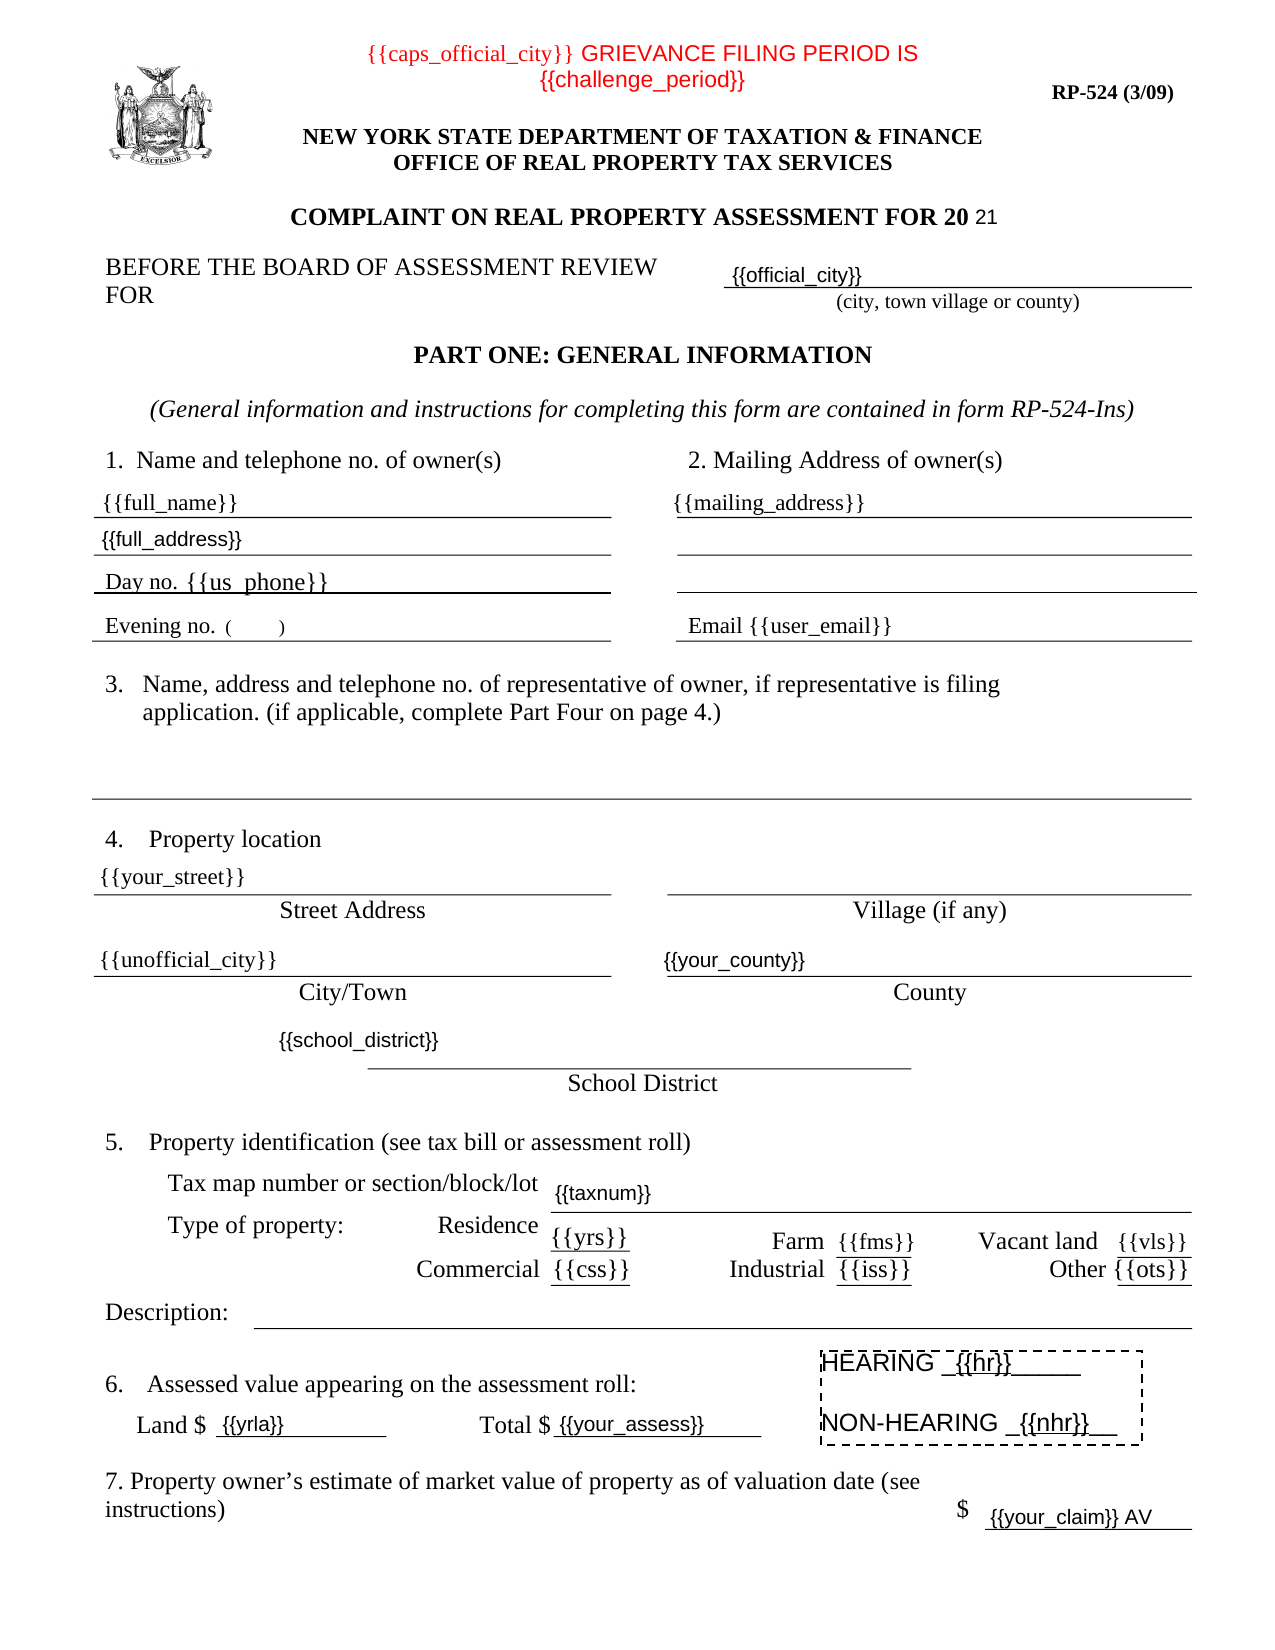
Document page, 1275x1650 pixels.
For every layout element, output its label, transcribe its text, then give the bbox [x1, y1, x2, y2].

text {{caps_official_city}} GRIEVANCE FILING PERIOD IS {{challenge_period}} [268, 40, 1016, 93]
text {{yrla}} [222, 1412, 375, 1436]
subtitle 1. Name and telephone no. of owner(s) 2. Mailing Address of owner(s) [105, 445, 1258, 473]
text Farm {{fms}} Vacant land {{vls}} [772, 1226, 1258, 1255]
list [1142, 1369, 1258, 1398]
text {{your_assess}} [559, 1412, 739, 1436]
text {{taxnum}} [555, 1181, 655, 1205]
text {{full_address}} [102, 527, 1258, 551]
subtitle PART ONE: GENERAL INFORMATION [37, 340, 1248, 368]
subtitle Property location [105, 824, 1258, 852]
text {{your_claim}} AV [990, 1504, 1258, 1528]
text Day no. {{us_phone}} [94, 567, 1258, 596]
text {{unofficial_city}} {{your_county}} [99, 946, 1258, 973]
text HEARING _{{hr}}_____ [821, 1351, 1142, 1376]
text NEW YORK STATE DEPARTMENT OF TAXATION & FINANCE OFFICE OF REAL PROPERTY TAX SERVICES [269, 123, 1016, 176]
subtitle Description: [105, 1297, 1258, 1326]
text RP-524 (3/09) [1052, 79, 1258, 104]
text Evening no. ( ) Email {{user_email}} [105, 612, 1258, 638]
subtitle Property owner’s estimate of market value of property as of valuation date (see instructions) $ [105, 1466, 969, 1523]
list Property identification (see tax bill or assessment roll) [105, 1127, 1258, 1156]
text {{school_district}} [37, 1028, 438, 1052]
text Land $ [107, 1410, 235, 1438]
text (city, town village or county) [836, 289, 1258, 313]
text NON-HEARING _{{nhr}}__ [821, 1408, 1142, 1436]
text {{official_city}} [732, 263, 1258, 287]
subtitle Commercial {{css}} Industrial {{iss}} Other {{ots}} [416, 1255, 1258, 1283]
list Assessed value appearing on the assessment roll: [105, 1369, 820, 1398]
subtitle Tax map number or section/block/lot Type of property: Residence [167, 1168, 539, 1239]
picture [109, 66, 213, 165]
subtitle COMPLAINT ON REAL PROPERTY ASSESSMENT FOR 20 21 [272, 202, 1016, 231]
text Total $ [451, 1410, 578, 1438]
text (General information and instructions for completing this form are contained in form RP-524-Ins) [37, 394, 1248, 423]
subtitle BEFORE THE BOARD OF ASSESSMENT REVIEW FOR [105, 252, 712, 309]
subtitle School District [567, 1068, 1258, 1096]
text {{full_name}} {{mailing_address}} [102, 489, 1258, 516]
subtitle City/Town County [37, 973, 1228, 1006]
subtitle Name, address and telephone no. of representative of owner, if representative is filing application. (if applicable, complete Part Four on page 4.) [105, 669, 1123, 726]
text {{your_street}} [99, 863, 1258, 889]
subtitle Street Address Village (if any) [37, 889, 1248, 924]
subtitle {{yrs}} [543, 1222, 655, 1250]
